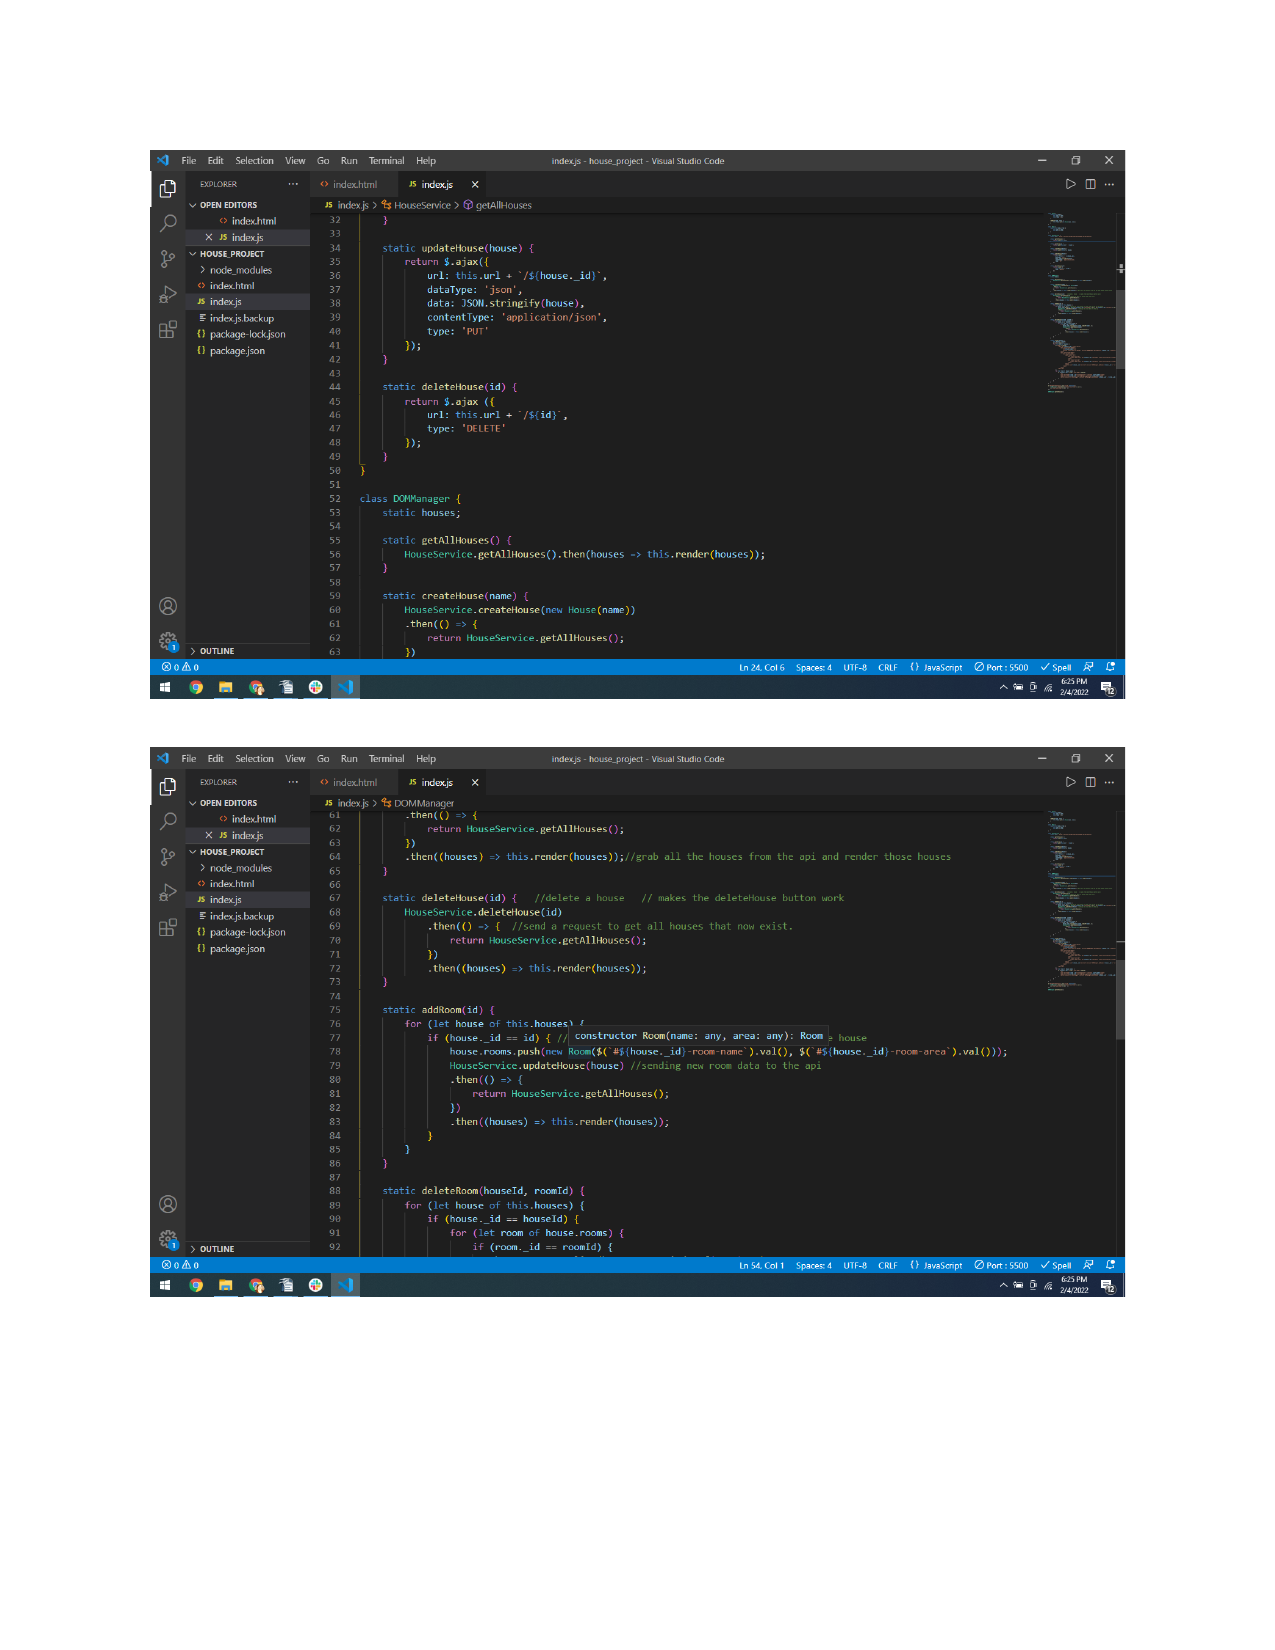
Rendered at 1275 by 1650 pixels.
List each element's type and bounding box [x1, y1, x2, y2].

picture [150, 747, 1125, 1297]
picture [150, 150, 1125, 699]
